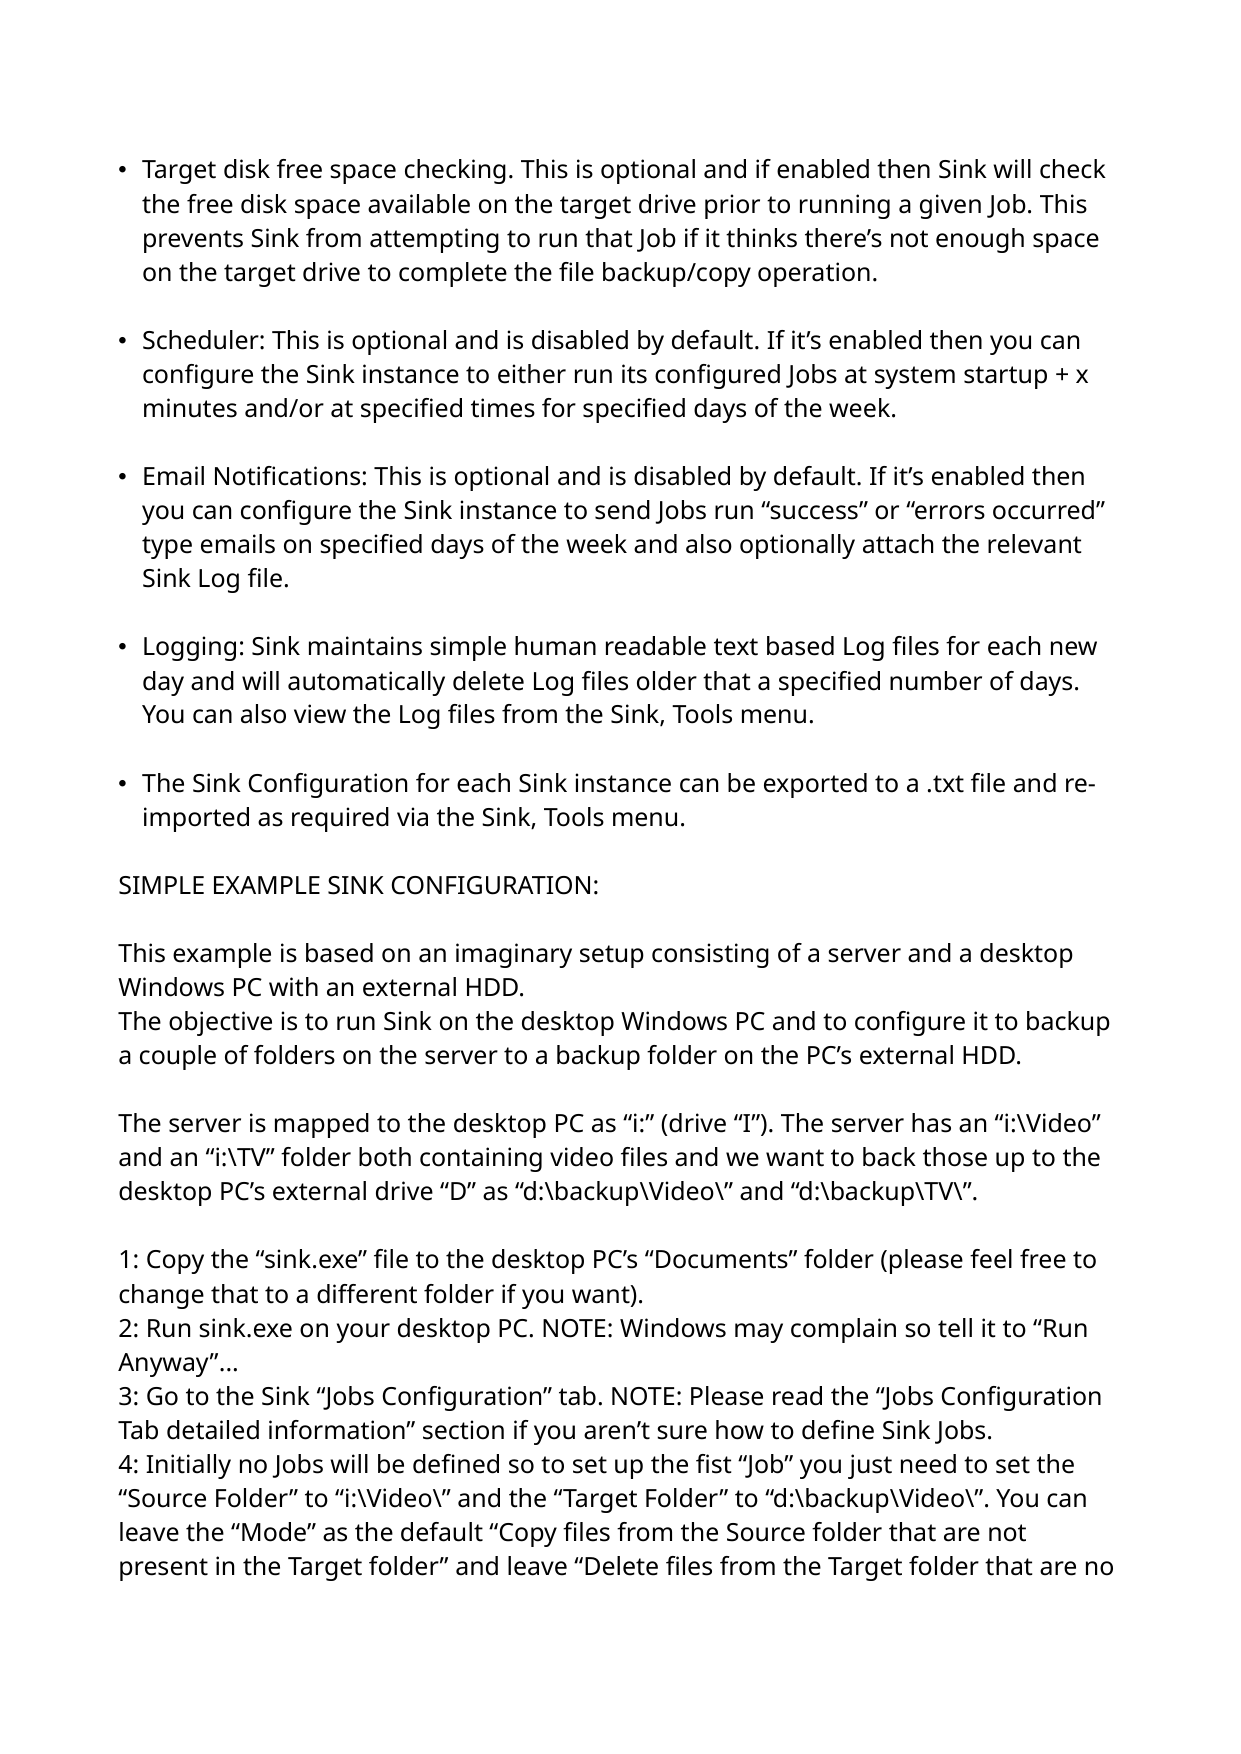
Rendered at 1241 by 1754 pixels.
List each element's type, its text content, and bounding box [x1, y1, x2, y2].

text 3: Go to the Sink “Jobs Configuration” tab. NOTE: Please read the “Jobs Configuration Tab detailed information” section if you aren’t sure how to define Sink Jobs. [118, 1378, 1122, 1447]
list Target disk free space checking. This is optional and if enabled then Sink will check the free disk space available on the target drive prior to running a given Job. This prevents Sink from attempting to run that Job if it thinks there’s not enough space on the target drive to complete the file backup/copy operation. [118, 152, 1122, 288]
text SIMPLE EXAMPLE SINK CONFIGURATION: [118, 867, 1122, 902]
list Scheduler: This is optional and is disabled by default. If it’s enabled then you can configure the Sink instance to either run its configured Jobs at system startup + x minutes and/or at specified times for specified days of the week. [118, 322, 1122, 425]
list Email Notifications: This is optional and is disabled by default. If it’s enabled then you can configure the Sink instance to send Jobs run “success” or “errors occurred” type emails on specified days of the week and also optionally attach the relevant Sink Log file. [118, 459, 1122, 595]
text The objective is to run Sink on the desktop Windows PC and to configure it to backup a couple of folders on the server to a backup folder on the PC’s external HDD. [118, 1004, 1122, 1072]
text 1: Copy the “sink.exe” file to the desktop PC’s “Documents” folder (please feel free to change that to a different folder if you want). [118, 1242, 1122, 1310]
text 4: Initially no Jobs will be defined so to set up the fist “Job” you just need to set the “Source Folder” to “i:\Video\” and the “Target Folder” to “d:\backup\Video\”. You can leave the “Mode” as the default “Copy files from the Source folder that are not present in the Target folder” and leave “Delete files from the Target folder that are no [118, 1447, 1122, 1583]
list The Sink Configuration for each Sink instance can be exported to a .txt file and re-imported as required via the Sink, Tools menu. [118, 765, 1122, 833]
text This example is based on an imaginary setup consisting of a server and a desktop Windows PC with an external HDD. [118, 936, 1122, 1004]
list Logging: Sink maintains simple human readable text based Log files for each new day and will automatically delete Log files older that a specified number of days. You can also view the Log files from the Sink, Tools menu. [118, 629, 1122, 731]
text 2: Run sink.exe on your desktop PC. NOTE: Windows may complain so tell it to “Run Anyway”... [118, 1310, 1122, 1378]
text The server is mapped to the desktop PC as “i:” (drive “I”). The server has an “i:\Video” and an “i:\TV” folder both containing video files and we want to back those up to the desktop PC’s external drive “D” as “d:\backup\Video\” and “d:\backup\TV\”. [118, 1106, 1122, 1208]
